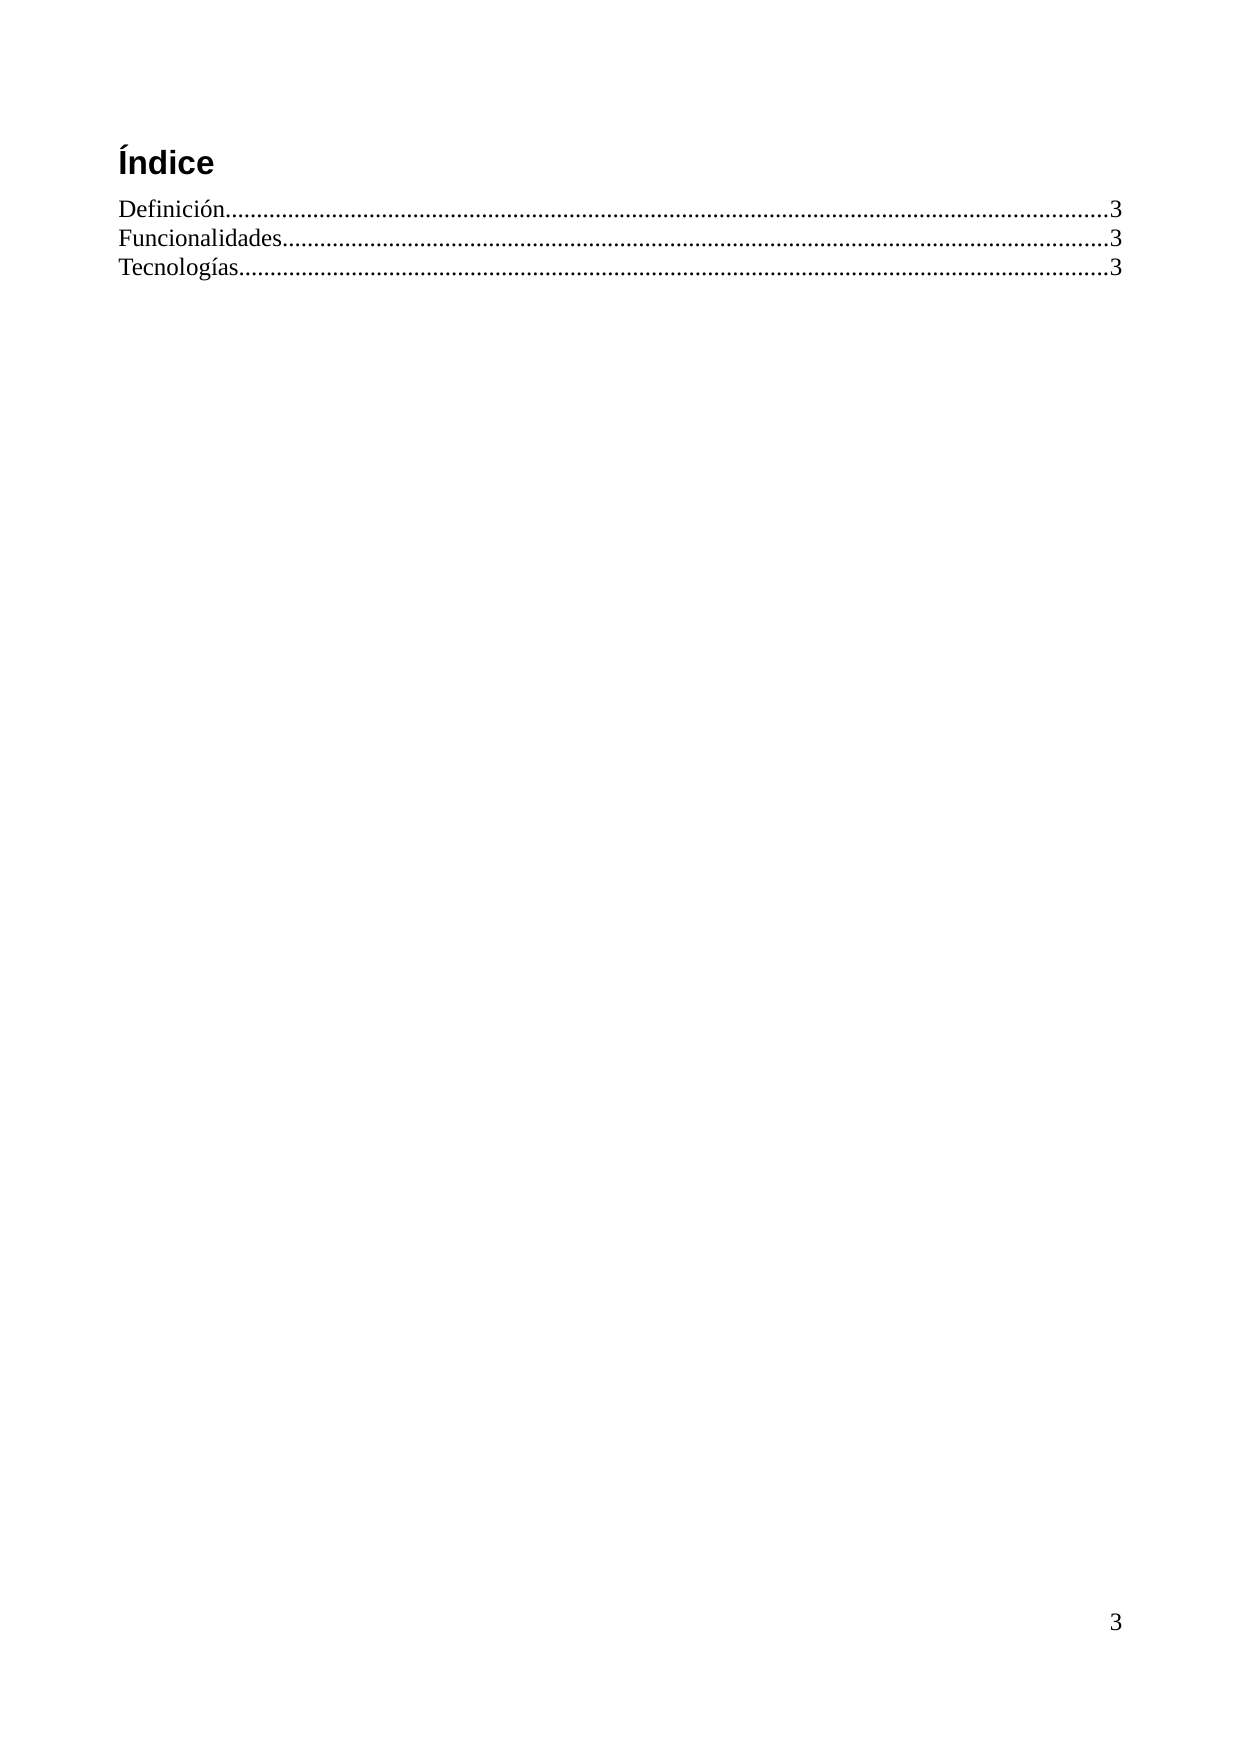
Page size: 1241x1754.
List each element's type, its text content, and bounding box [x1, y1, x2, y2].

subtitle Índice [118, 143, 1122, 182]
text Tecnologías 3 [118, 252, 1122, 280]
text Definición 3 [118, 194, 1122, 223]
text Funcionalidades 3 [118, 223, 1122, 252]
